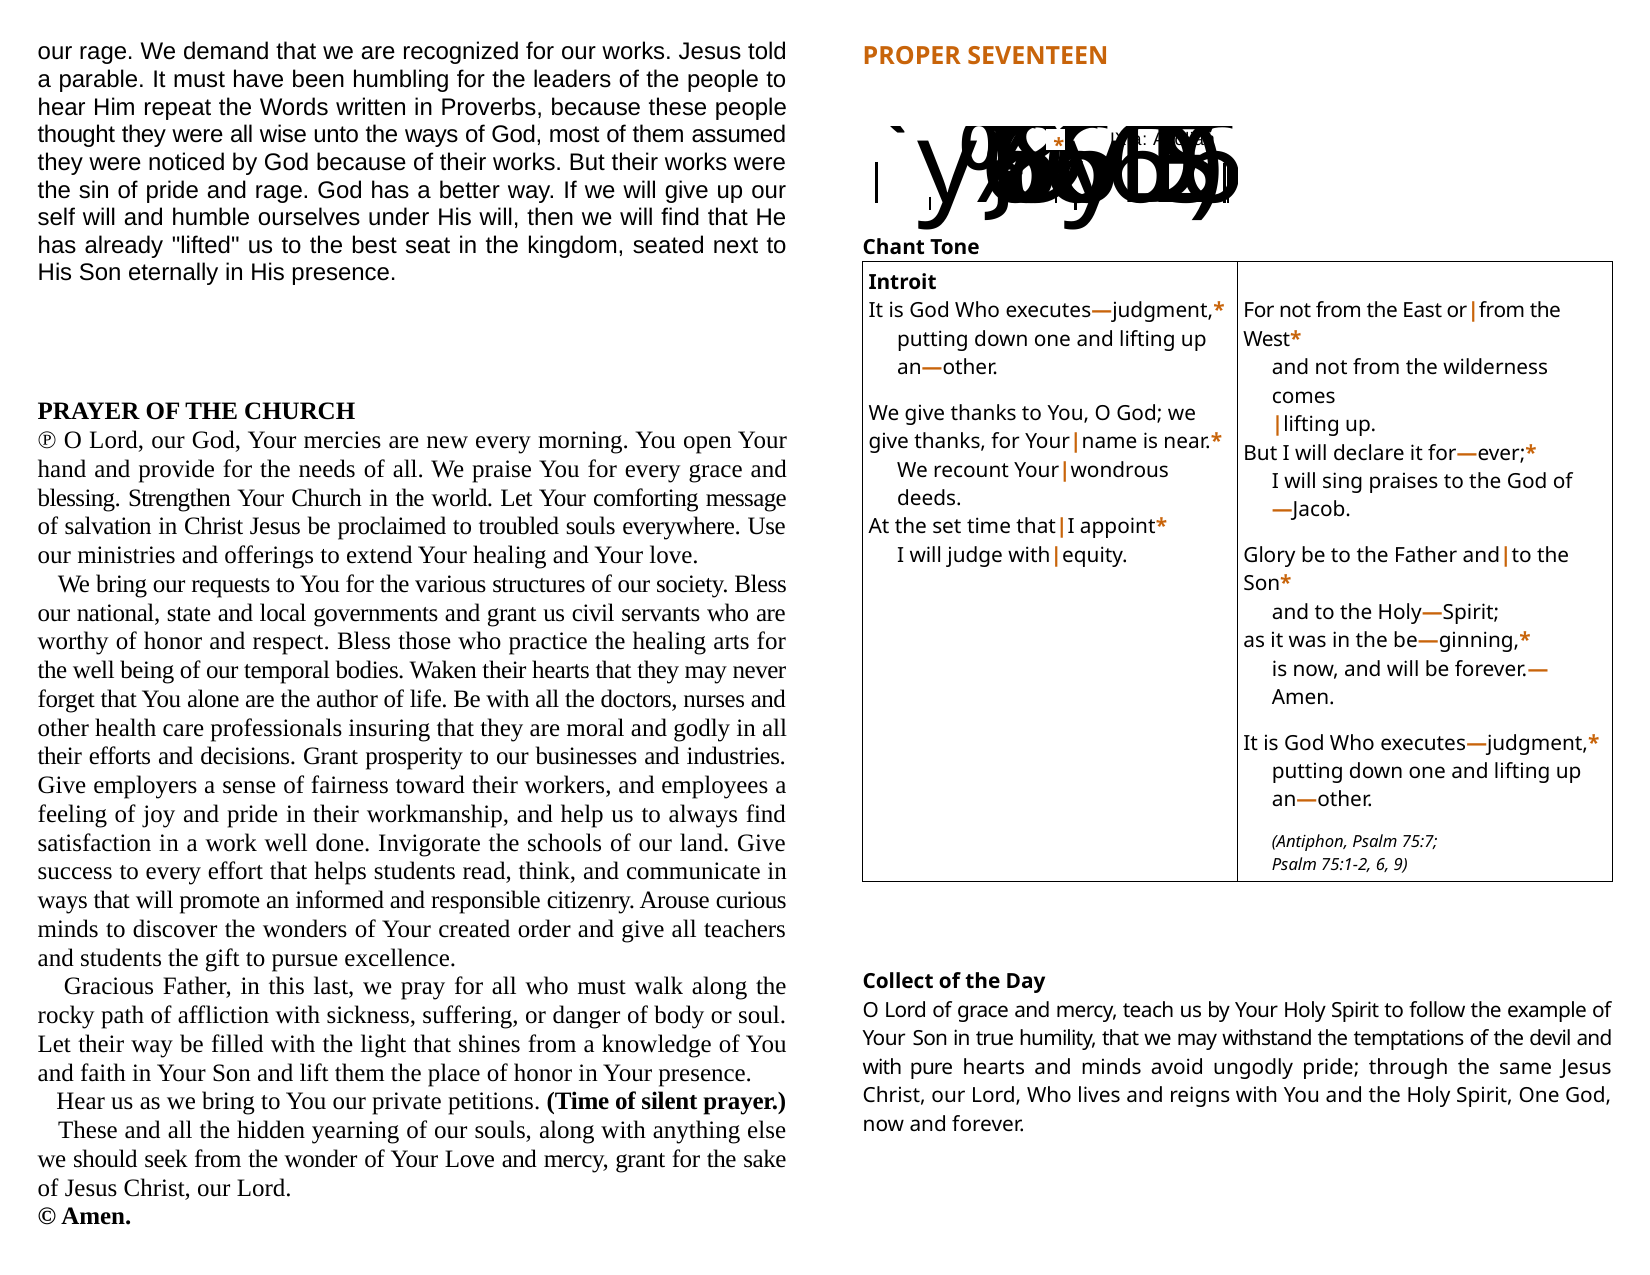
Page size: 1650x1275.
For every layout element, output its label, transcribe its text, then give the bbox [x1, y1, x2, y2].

text O Lord of grace and mercy, teach us by Your Holy Spirit to follow the example of Your Son in true humility, that we may withstand the temptations of the devil and with pure hearts and minds avoid ungodly pride; through the same Jesus Christ, our Lord, Who lives and reigns with You and the Holy Spirit, One God, now and forever. [862, 995, 1612, 1137]
text PRAYER OF THE CHURCH [37, 396, 787, 425]
text These and all the hidden yearning of our souls, along with anything else we should seek from the wonder of Your Love and mercy, grant for the sake of Jesus Christ, our Lord. [37, 1115, 787, 1201]
text © Amen. [37, 1201, 787, 1230]
text our rage. We demand that we are recognized for our works. Jesus told a parable. It must have been humbling for the leaders of the people to hear Him repeat the Words written in Proverbs, because these people thought they were all wise unto the ways of God, most of them assumed they were noticed by God because of their works. But their works were the sin of pride and rage. God has a better way. If we will give up our self will and humble ourselves under His will, then we will find that He has already "lifted" us to the best seat in the kingdom, seated next to His Son eternally in His presence. [37, 37, 787, 286]
text Chant Tone [862, 100, 1612, 261]
table_header For not from the East or|from the West* and not from the wilderness comes |lifting up. But I will declare it for—ever;* I will sing praises to the God of —Jacob. Glory be to the Father and|to the Son* and to the Holy—Spirit; as it was in the be—ginning,* is now, and will be forever.—Amen. It is God Who executes—judgment,* putting down one and lifting up an—other. (Antiphon, Psalm 75:7; Psalm 75:1-2, 6, 9) [1238, 262, 1612, 881]
text Collect of the Day [862, 967, 1612, 995]
text PROPER SEVENTEEN [862, 37, 1612, 72]
text ℗ O Lord, our God, Your mercies are new every morning. You open Your hand and provide for the needs of all. We praise You for every grace and blessing. Strengthen Your Church in the world. Let Your comforting message of salvation in Christ Jesus be proclaimed to troubled souls everywhere. Use our ministries and offerings to extend Your healing and Your love. [37, 425, 787, 569]
text Gracious Father, in this last, we pray for all who must walk along the rocky path of affliction with sickness, suffering, or danger of body or soul. Let their way be filled with the light that shines from a knowledge of You and faith in Your Son and lift them the place of honor in Your presence. [37, 971, 787, 1086]
table_header Introit It is God Who executes—judgment,* putting down one and lifting up an—other. We give thanks to You, O God; we give thanks, for Your|name is near.* We recount Your|wondrous deeds. At the set time that|I appoint* I will judge with|equity. [863, 262, 1237, 881]
text Hear us as we bring to You our private petitions. (Time of silent prayer.) [37, 1086, 787, 1115]
text We bring our requests to You for the various structures of our society. Bless our national, state and local governments and grant us civil servants who are worthy of honor and respect. Bless those who practice the healing arts for the well being of our temporal bodies. Waken their hearts that they may never forget that You alone are the author of life. Be with all the doctors, nurses and other health care professionals insuring that they are moral and godly in all their efforts and decisions. Grant prosperity to our businesses and industries. Give employers a sense of fairness toward their workers, and employees a feeling of joy and pride in their workmanship, and help us to always find satisfaction in a work well done. Invigorate the schools of our land. Give success to every effort that helps students read, think, and communicate in ways that will promote an informed and responsible citizenry. Arouse curious minds to discover the wonders of Your created order and give all teachers and students the gift to pursue excellence. [37, 569, 787, 971]
